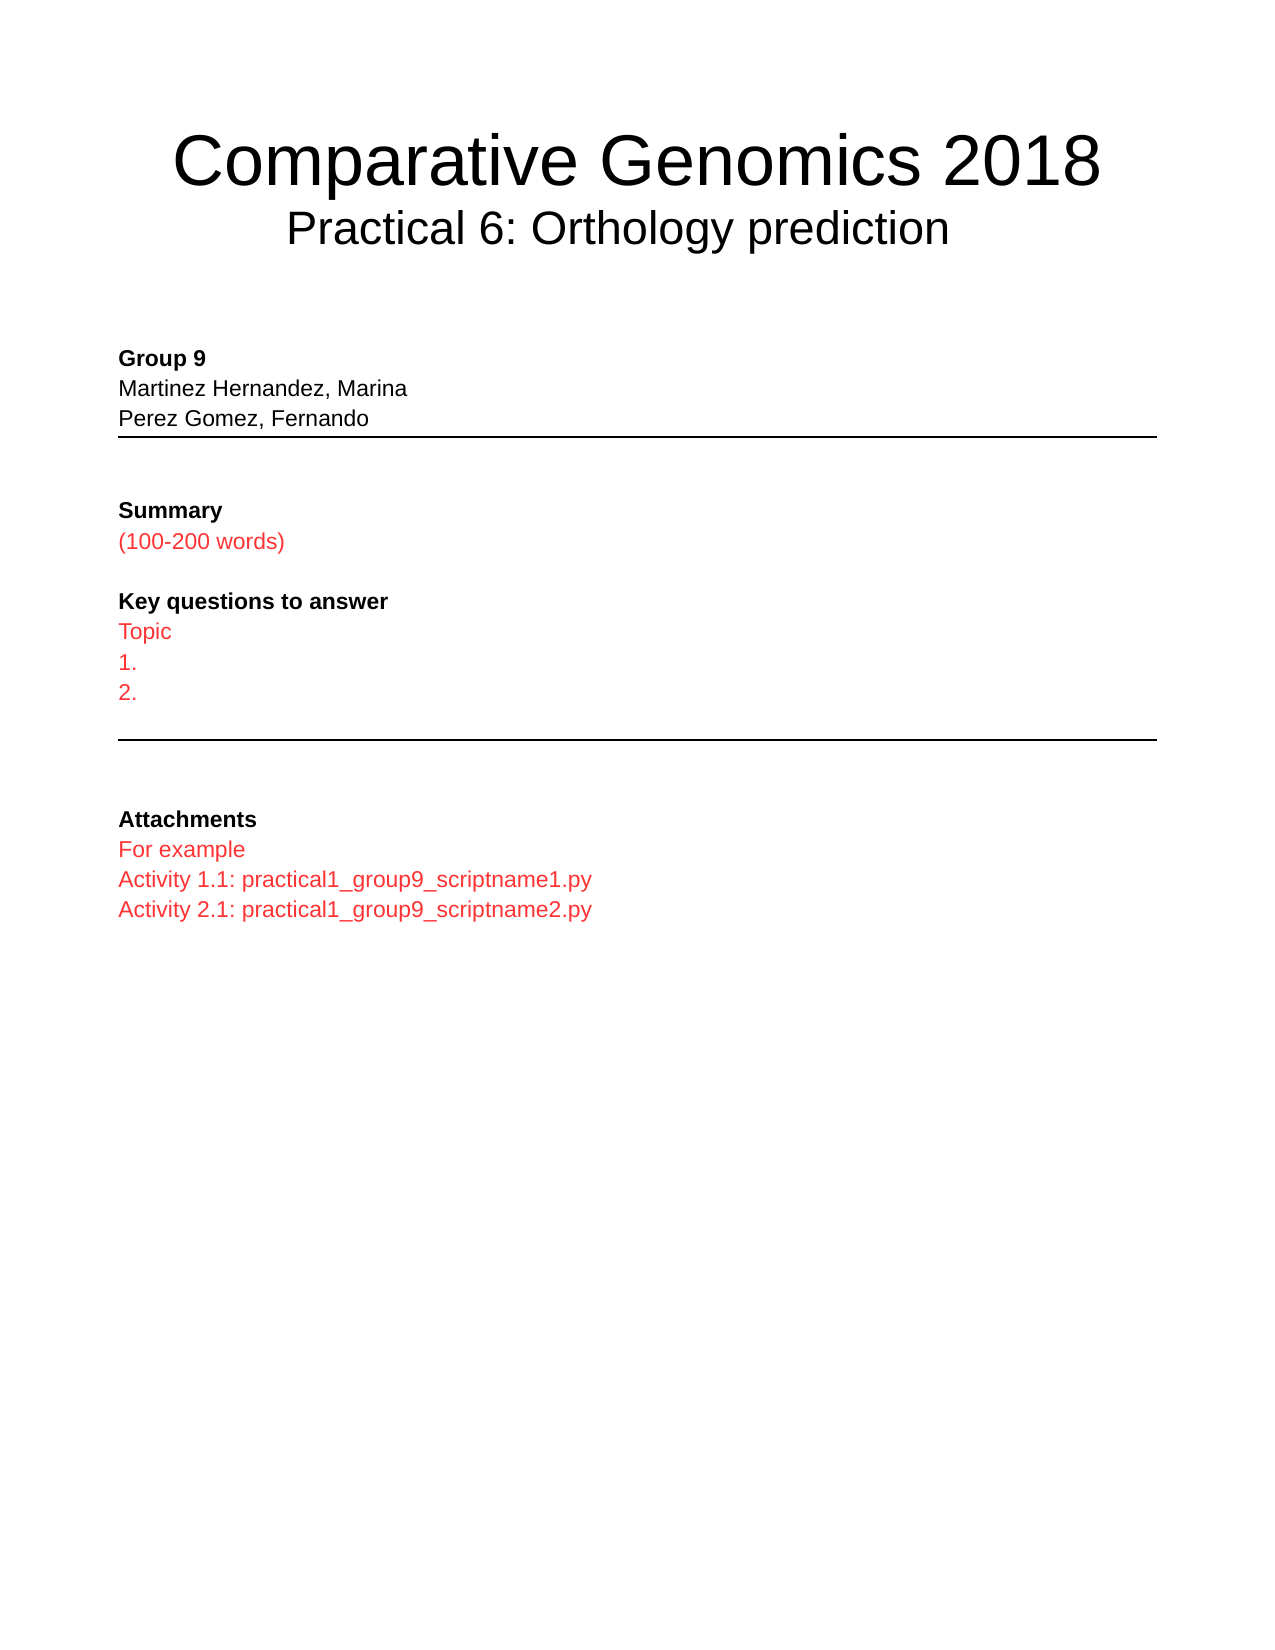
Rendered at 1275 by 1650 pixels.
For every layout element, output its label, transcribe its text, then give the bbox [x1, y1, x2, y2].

text Topic [118, 618, 1157, 644]
text Activity 2.1: practical1_group9_scriptname2.py [118, 896, 1157, 923]
text (100-200 words) [118, 528, 1157, 554]
text Practical 6: Orthology prediction [118, 201, 1157, 255]
text For example [118, 836, 1157, 862]
text Martinez Hernandez, Marina [118, 375, 1157, 401]
text Attachments [118, 806, 1157, 832]
text 1. [118, 648, 1157, 675]
text Key questions to answer [118, 588, 1157, 614]
text 2. [118, 679, 1157, 705]
text Perez Gomez, Fernando [118, 405, 1157, 436]
text Activity 1.1: practical1_group9_scriptname1.py [118, 866, 1157, 892]
text Comparative Genomics 2018 [118, 118, 1157, 201]
text Group 9 [118, 345, 1157, 371]
text Summary [118, 497, 1157, 524]
